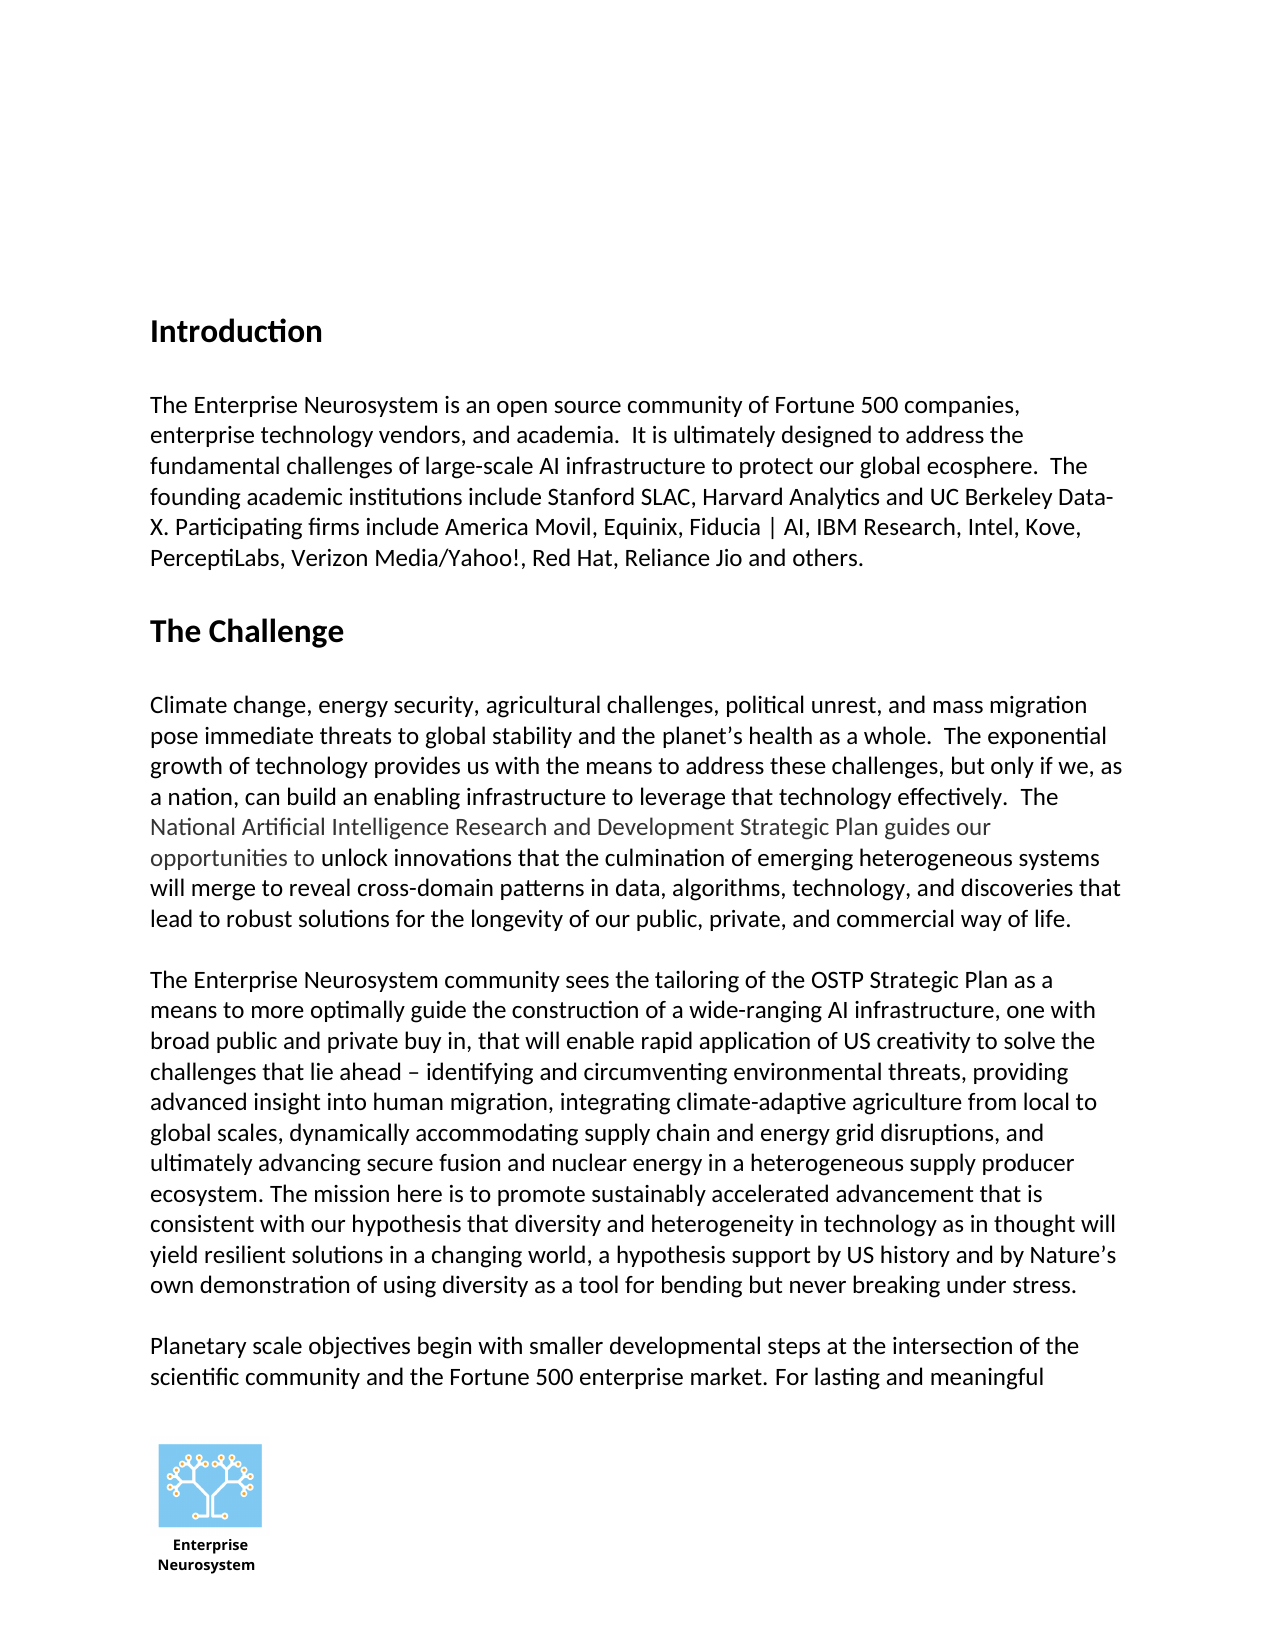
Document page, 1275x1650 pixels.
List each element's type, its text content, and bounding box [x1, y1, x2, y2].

text The Enterprise Neurosystem community sees the tailoring of the OSTP Strategic Plan as a means to more optimally guide the construction of a wide-ranging AI infrastructure, one with broad public and private buy in, that will enable rapid application of US creativity to solve the challenges that lie ahead – identifying and circumventing environmental threats, providing advanced insight into human migration, integrating climate-adaptive agriculture from local to global scales, dynamically accommodating supply chain and energy grid disruptions, and ultimately advancing secure fusion and nuclear energy in a heterogeneous supply producer ecosystem. The mission here is to promote sustainably accelerated advancement that is consistent with our hypothesis that diversity and heterogeneity in technology as in thought will yield resilient solutions in a changing world, a hypothesis support by US history and by Nature’s own demonstration of using diversity as a tool for bending but never breaking under stress. [150, 964, 1125, 1300]
subtitle Introduction [150, 309, 1125, 350]
subtitle The Challenge [150, 610, 1125, 651]
picture [150, 1436, 271, 1536]
text Climate change, energy security, agricultural challenges, political unrest, and mass migration pose immediate threats to global stability and the planet’s health as a whole. The exponential growth of technology provides us with the means to address these challenges, but only if we, as a nation, can build an enabling infrastructure to leverage that technology effectively. The National Artificial Intelligence Research and Development Strategic Plan guides our opportunities to unlock innovations that the culmination of emerging heterogeneous systems will merge to reveal cross-domain patterns in data, algorithms, technology, and discoveries that lead to robust solutions for the longevity of our public, private, and commercial way of life. [150, 689, 1125, 933]
text The Enterprise Neurosystem is an open source community of Fortune 500 companies, enterprise technology vendors, and academia. It is ultimately designed to address the fundamental challenges of large-scale AI infrastructure to protect our global ecosphere. The founding academic institutions include Stanford SLAC, Harvard Analytics and UC Berkeley Data-X. Participating firms include America Movil, Equinix, Fiducia | AI, IBM Research, Intel, Kove, PerceptiLabs, Verizon Media/Yahoo!, Red Hat, Reliance Jio and others. [150, 389, 1125, 572]
text Planetary scale objectives begin with smaller developmental steps at the intersection of the scientific community and the Fortune 500 enterprise market. For lasting and meaningful [150, 1330, 1125, 1391]
